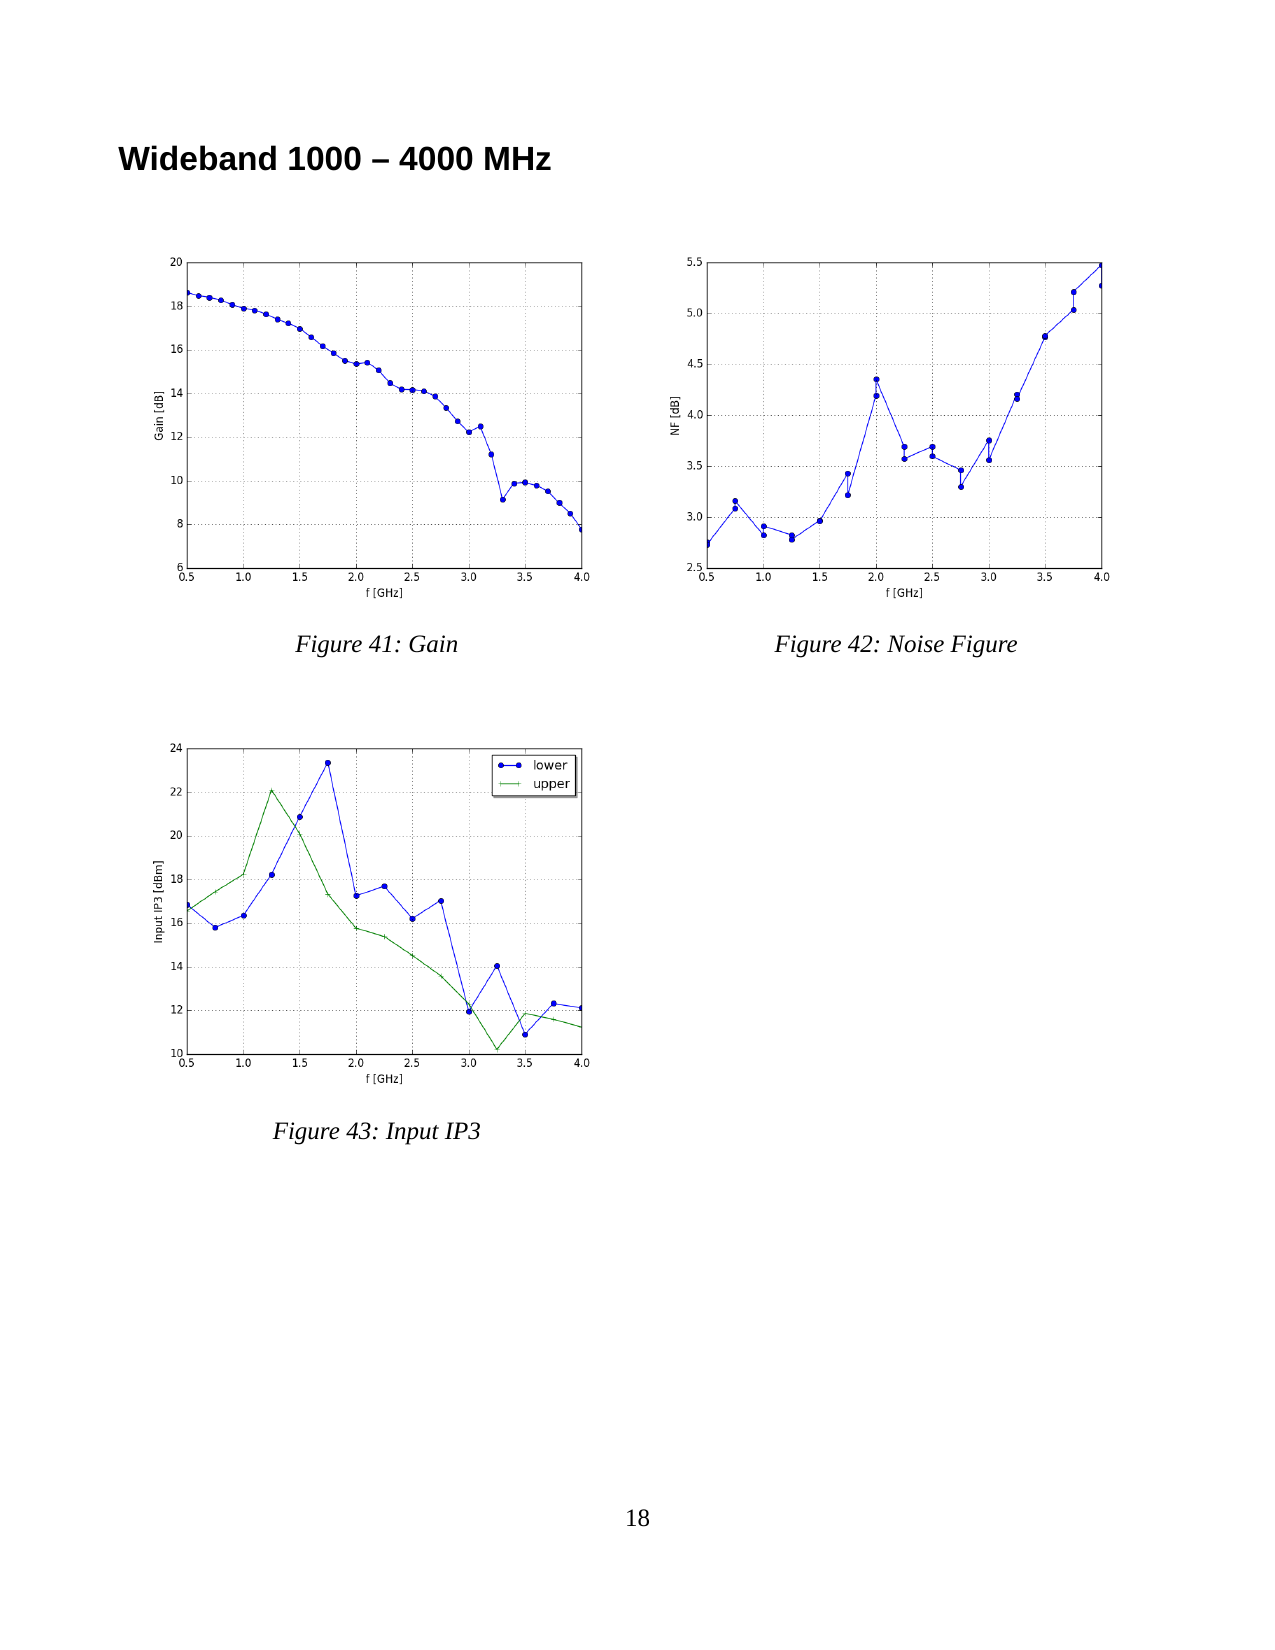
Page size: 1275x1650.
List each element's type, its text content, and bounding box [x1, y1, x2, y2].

table_cell [638, 1098, 1157, 1163]
subtitle Wideband 1000 – 4000 MHz [118, 139, 1157, 178]
table_header [638, 219, 1157, 611]
picture [123, 711, 632, 1092]
picture [123, 224, 632, 606]
table_header [118, 219, 637, 611]
picture [643, 224, 1152, 606]
table_cell Figure 43: Input IP3 [118, 1098, 637, 1163]
table_header [638, 705, 1157, 1097]
table_cell Figure 41: Gain [118, 611, 637, 676]
table_header [118, 705, 637, 1097]
table_cell Figure 42: Noise Figure [638, 611, 1157, 676]
